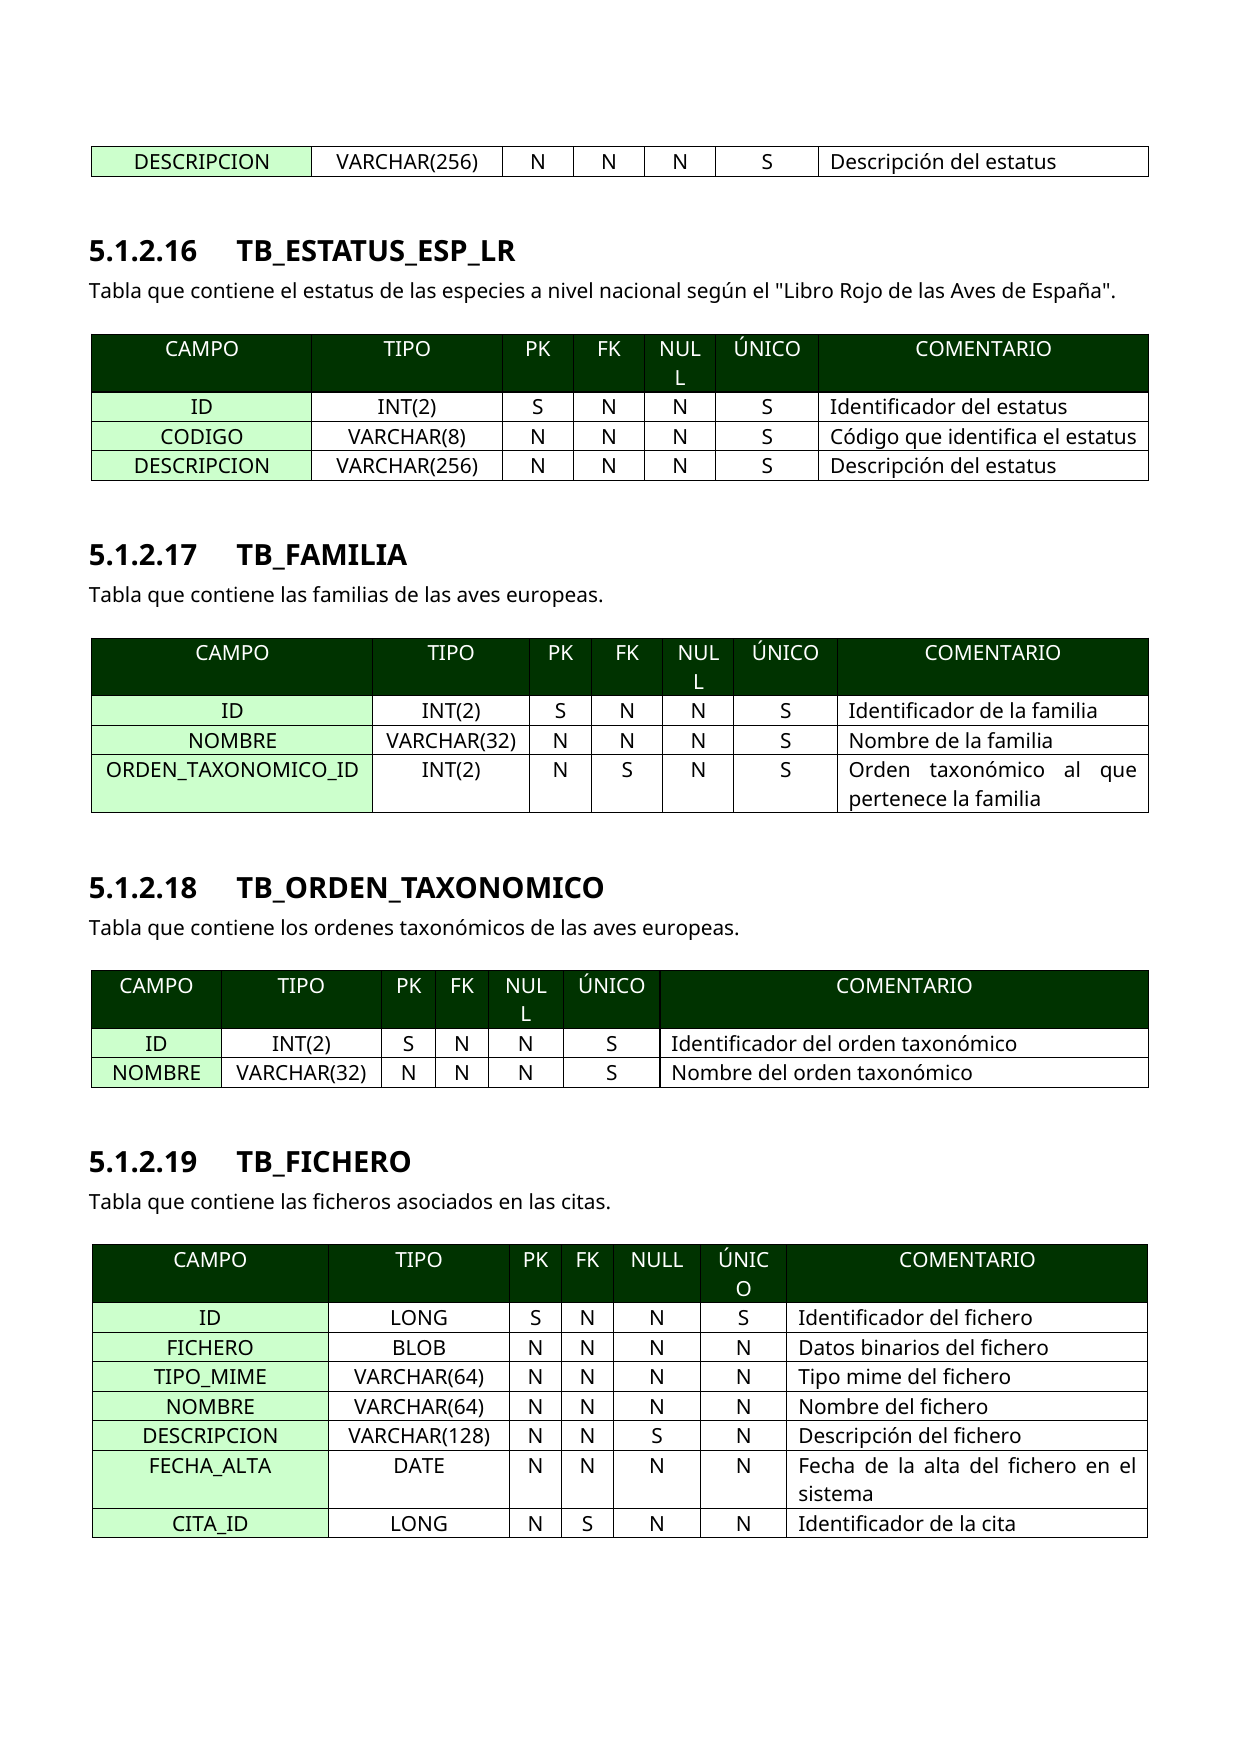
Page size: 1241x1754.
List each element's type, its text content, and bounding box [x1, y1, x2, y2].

table_cell N [382, 1058, 435, 1087]
text Tabla que contiene los ordenes taxonómicos de las aves europeas. [89, 913, 1152, 941]
table_cell VARCHAR(32) [222, 1058, 381, 1087]
table_cell S [382, 1029, 435, 1057]
table_cell N [592, 696, 662, 725]
table_cell S [716, 147, 818, 176]
table_cell S [716, 393, 818, 421]
table_cell Nombre de la familia [838, 726, 1148, 754]
table_header FK [436, 971, 488, 1028]
table_cell S [503, 393, 573, 421]
table_cell BLOB [329, 1333, 509, 1361]
text Tabla que contiene las familias de las aves europeas. [89, 581, 1152, 609]
table_header PK [510, 1245, 561, 1302]
table_cell N [510, 1392, 561, 1420]
table_header FK [562, 1245, 613, 1302]
table_header ÚNICO [564, 971, 659, 1028]
table_header COMENTARIO [819, 335, 1148, 391]
table_cell S [562, 1509, 613, 1537]
table_cell N [592, 726, 662, 754]
table_header TIPO [222, 971, 381, 1028]
table_cell N [574, 422, 644, 450]
table_cell Identificador del estatus [819, 393, 1148, 421]
table_header ÚNICO [734, 639, 837, 695]
table_cell DESCRIPCION [93, 1421, 328, 1450]
table_cell N [614, 1392, 700, 1420]
table_cell N [701, 1333, 786, 1361]
table_header TIPO [373, 639, 529, 695]
table_cell LONG [329, 1509, 509, 1537]
table_cell VARCHAR(64) [329, 1362, 509, 1391]
table_cell Identificador de la cita [787, 1509, 1147, 1537]
table_cell VARCHAR(256) [312, 451, 502, 480]
table_cell N [574, 393, 644, 421]
table_header NULL [663, 639, 733, 695]
table_header CAMPO [92, 335, 311, 391]
table_cell N [510, 1362, 561, 1391]
table_header CAMPO [92, 639, 372, 695]
table_header TIPO [312, 335, 502, 391]
table_cell LONG [329, 1303, 509, 1332]
table_cell NOMBRE [92, 726, 372, 754]
table_cell ORDEN_TAXONOMICO_ID [92, 755, 372, 812]
table_cell TIPO_MIME [93, 1362, 328, 1391]
table_cell N [562, 1392, 613, 1420]
table_cell N [645, 422, 715, 450]
table_cell ID [92, 696, 372, 725]
table_cell S [530, 696, 591, 725]
table_cell Nombre del orden taxonómico [661, 1058, 1148, 1087]
table_cell VARCHAR(256) [312, 147, 502, 176]
table_cell N [562, 1333, 613, 1361]
table_cell N [614, 1303, 700, 1332]
table_cell N [436, 1058, 488, 1087]
table_cell N [530, 755, 591, 812]
table_cell N [503, 147, 573, 176]
table_header NULL [489, 971, 563, 1028]
table_cell N [510, 1333, 561, 1361]
table_cell N [701, 1421, 786, 1450]
table_cell N [503, 422, 573, 450]
table_header NULL [645, 335, 715, 391]
table_cell N [663, 696, 733, 725]
table_cell INT(2) [373, 696, 529, 725]
table_cell Identificador de la familia [838, 696, 1148, 725]
table_cell N [574, 147, 644, 176]
table_cell DESCRIPCION [92, 451, 311, 480]
table_cell INT(2) [222, 1029, 381, 1057]
table_cell Código que identifica el estatus [819, 422, 1148, 450]
text Tabla que contiene el estatus de las especies a nivel nacional según el "Libro Rojo de las Aves de España". [89, 276, 1152, 305]
table_cell N [663, 726, 733, 754]
table_cell N [510, 1509, 561, 1537]
table_header PK [382, 971, 435, 1028]
table_cell Descripción del estatus [819, 147, 1148, 176]
table_cell N [663, 755, 733, 812]
subtitle TB_ESTATUS_ESP_LR [89, 230, 1152, 270]
table_cell NOMBRE [93, 1392, 328, 1420]
table_cell DESCRIPCION [92, 147, 311, 176]
table_cell FECHA_ALTA [93, 1451, 328, 1508]
subtitle TB_ORDEN_TAXONOMICO [89, 867, 1152, 907]
table_cell N [614, 1362, 700, 1391]
table_cell VARCHAR(64) [329, 1392, 509, 1420]
table_cell ID [92, 1029, 221, 1057]
table_header COMENTARIO [838, 639, 1148, 695]
table_cell Identificador del fichero [787, 1303, 1147, 1332]
table_cell Tipo mime del fichero [787, 1362, 1147, 1391]
table_cell S [734, 726, 837, 754]
table_cell VARCHAR(128) [329, 1421, 509, 1450]
table_cell INT(2) [312, 393, 502, 421]
table_cell N [701, 1451, 786, 1508]
table_cell Nombre del fichero [787, 1392, 1147, 1420]
table_cell NOMBRE [92, 1058, 221, 1087]
table_cell DATE [329, 1451, 509, 1508]
subtitle TB_FAMILIA [89, 535, 1152, 574]
table_header COMENTARIO [787, 1245, 1147, 1302]
table_header CAMPO [93, 1245, 328, 1302]
table_cell S [614, 1421, 700, 1450]
table_cell VARCHAR(8) [312, 422, 502, 450]
table_cell N [489, 1058, 563, 1087]
table_cell S [734, 755, 837, 812]
table_cell N [436, 1029, 488, 1057]
table_cell N [614, 1509, 700, 1537]
table_header ÚNICO [716, 335, 818, 391]
text Tabla que contiene las ficheros asociados en las citas. [89, 1187, 1152, 1216]
table_header PK [530, 639, 591, 695]
table_cell N [530, 726, 591, 754]
table_cell S [564, 1058, 659, 1087]
table_cell CODIGO [92, 422, 311, 450]
table_cell N [645, 393, 715, 421]
table_cell Fecha de la alta del fichero en el sistema [787, 1451, 1147, 1508]
table_header CAMPO [92, 971, 221, 1028]
table_cell Identificador del orden taxonómico [661, 1029, 1148, 1057]
table_header COMENTARIO [661, 971, 1148, 1028]
table_cell N [562, 1451, 613, 1508]
subtitle TB_FICHERO [89, 1142, 1152, 1181]
table_cell N [614, 1333, 700, 1361]
table_cell S [734, 696, 837, 725]
table_header ÚNICO [701, 1245, 786, 1302]
table_cell N [701, 1509, 786, 1537]
table_cell S [716, 451, 818, 480]
table_cell ID [93, 1303, 328, 1332]
table_cell N [562, 1362, 613, 1391]
table_cell CITA_ID [93, 1509, 328, 1537]
table_cell N [574, 451, 644, 480]
table_cell S [701, 1303, 786, 1332]
table_header TIPO [329, 1245, 509, 1302]
table_cell N [614, 1451, 700, 1508]
table_header FK [592, 639, 662, 695]
table_cell Datos binarios del fichero [787, 1333, 1147, 1361]
table_cell S [592, 755, 662, 812]
table_header FK [574, 335, 644, 391]
table_cell N [562, 1303, 613, 1332]
table_cell S [564, 1029, 659, 1057]
table_cell FICHERO [93, 1333, 328, 1361]
table_header NULL [614, 1245, 700, 1302]
table_header PK [503, 335, 573, 391]
table_cell INT(2) [373, 755, 529, 812]
table_cell N [510, 1421, 561, 1450]
table_cell S [716, 422, 818, 450]
table_cell N [562, 1421, 613, 1450]
table_cell VARCHAR(32) [373, 726, 529, 754]
table_cell N [503, 451, 573, 480]
table_cell N [701, 1362, 786, 1391]
table_cell Orden taxonómico al que pertenece la familia [838, 755, 1148, 812]
table_cell N [510, 1451, 561, 1508]
table_cell N [701, 1392, 786, 1420]
table_cell Descripción del fichero [787, 1421, 1147, 1450]
table_cell ID [92, 393, 311, 421]
table_cell S [510, 1303, 561, 1332]
table_cell N [645, 451, 715, 480]
table_cell Descripción del estatus [819, 451, 1148, 480]
table_cell N [489, 1029, 563, 1057]
table_cell N [645, 147, 715, 176]
